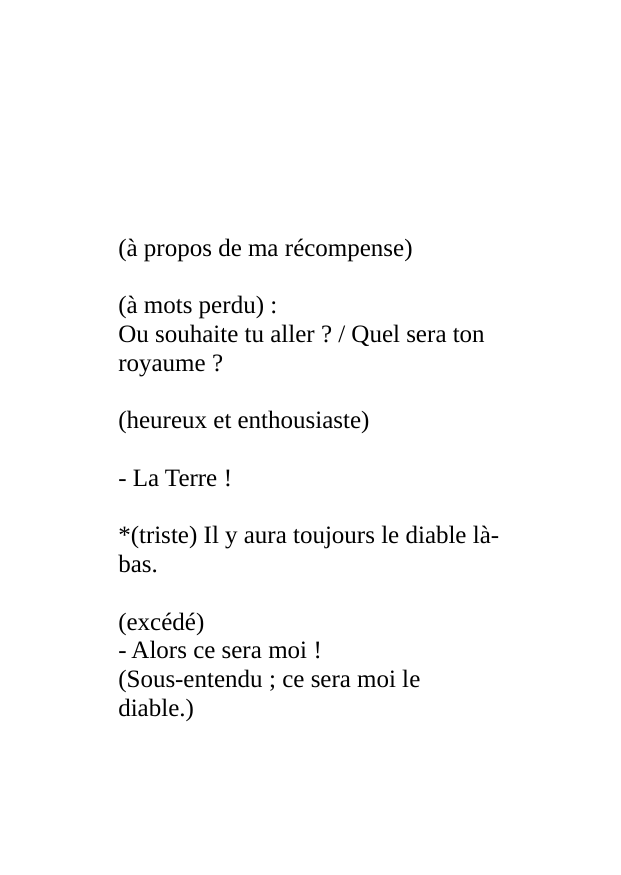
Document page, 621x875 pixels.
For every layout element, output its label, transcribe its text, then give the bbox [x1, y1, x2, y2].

text (excédé) [118, 607, 502, 636]
text (à propos de ma récompense) [118, 233, 502, 262]
text Ou souhaite tu aller ? / Quel sera ton royaume ? [118, 319, 502, 377]
text *(triste) Il y aura toujours le diable là-bas. [118, 521, 502, 578]
text (Sous-entendu ; ce sera moi le diable.) [118, 664, 502, 722]
text (heureux et enthousiaste) [118, 406, 502, 434]
text - Alors ce sera moi ! [118, 636, 502, 664]
text (à mots perdu) : [118, 291, 502, 319]
text - La Terre ! [118, 463, 502, 492]
